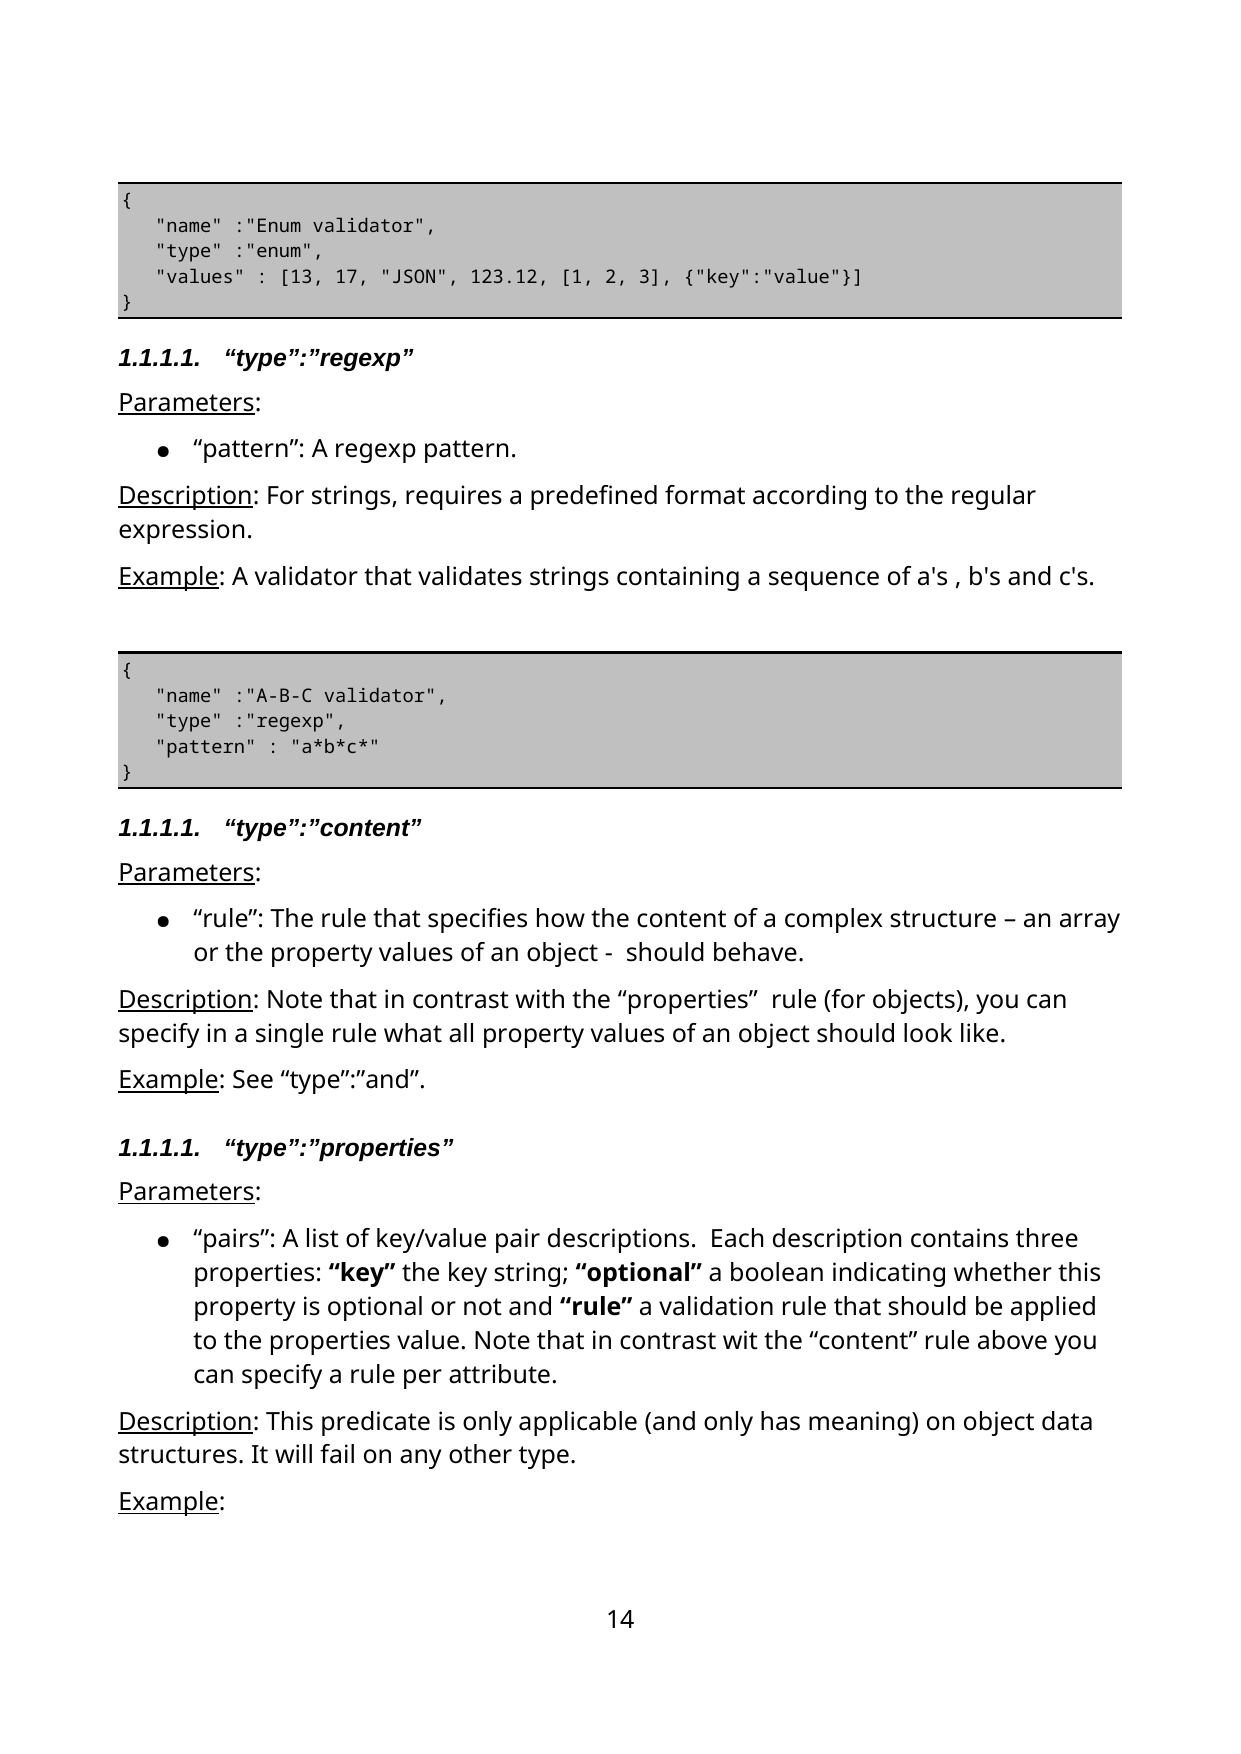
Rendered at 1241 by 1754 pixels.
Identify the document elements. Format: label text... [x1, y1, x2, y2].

subtitle “type”:”properties” [118, 1133, 1122, 1161]
text Example: [118, 1484, 1122, 1518]
text } [118, 284, 1122, 317]
text Example: A validator that validates strings containing a sequence of a's , b's and c's. [118, 558, 1122, 592]
text } [118, 753, 1122, 787]
text Parameters: [118, 384, 1122, 418]
text Description: This predicate is only applicable (and only has meaning) on object data structures. It will fail on any other type. [118, 1403, 1122, 1471]
text { [118, 184, 1122, 207]
text "type" :"regexp", [118, 702, 1122, 728]
text Parameters: [118, 1174, 1122, 1208]
text "type" :"enum", [118, 233, 1122, 258]
text Parameters: [118, 854, 1122, 888]
list “rule”: The rule that specifies how the content of a complex structure – an array or the property values of an object - should behave. [156, 901, 1122, 969]
subtitle “type”:”content” [118, 814, 1122, 842]
text "name" :"A-B-C validator", [118, 677, 1122, 702]
list “pattern”: A regexp pattern. [156, 431, 1122, 465]
list “pairs”: A list of key/value pair descriptions. Each description contains three properties: “key” the key string; “optional” a boolean indicating whether this property is optional or not and “rule” a validation rule that should be applied to the properties value. Note that in contrast wit the “content” rule above you can specify a rule per attribute. [156, 1220, 1122, 1391]
subtitle “type”:”regexp” [118, 344, 1122, 372]
text { [118, 654, 1122, 677]
text Description: For strings, requires a predefined format according to the regular expression. [118, 478, 1122, 546]
text Example: See “type”:”and”. [118, 1062, 1122, 1096]
text "values" : [13, 17, "JSON", 123.12, [1, 2, 3], {"key":"value"}] [118, 258, 1122, 284]
text Description: Note that in contrast with the “properties” rule (for objects), you can specify in a single rule what all property values of an object should look like. [118, 981, 1122, 1049]
text "pattern" : "a*b*c*" [118, 728, 1122, 753]
text "name" :"Enum validator", [118, 207, 1122, 233]
